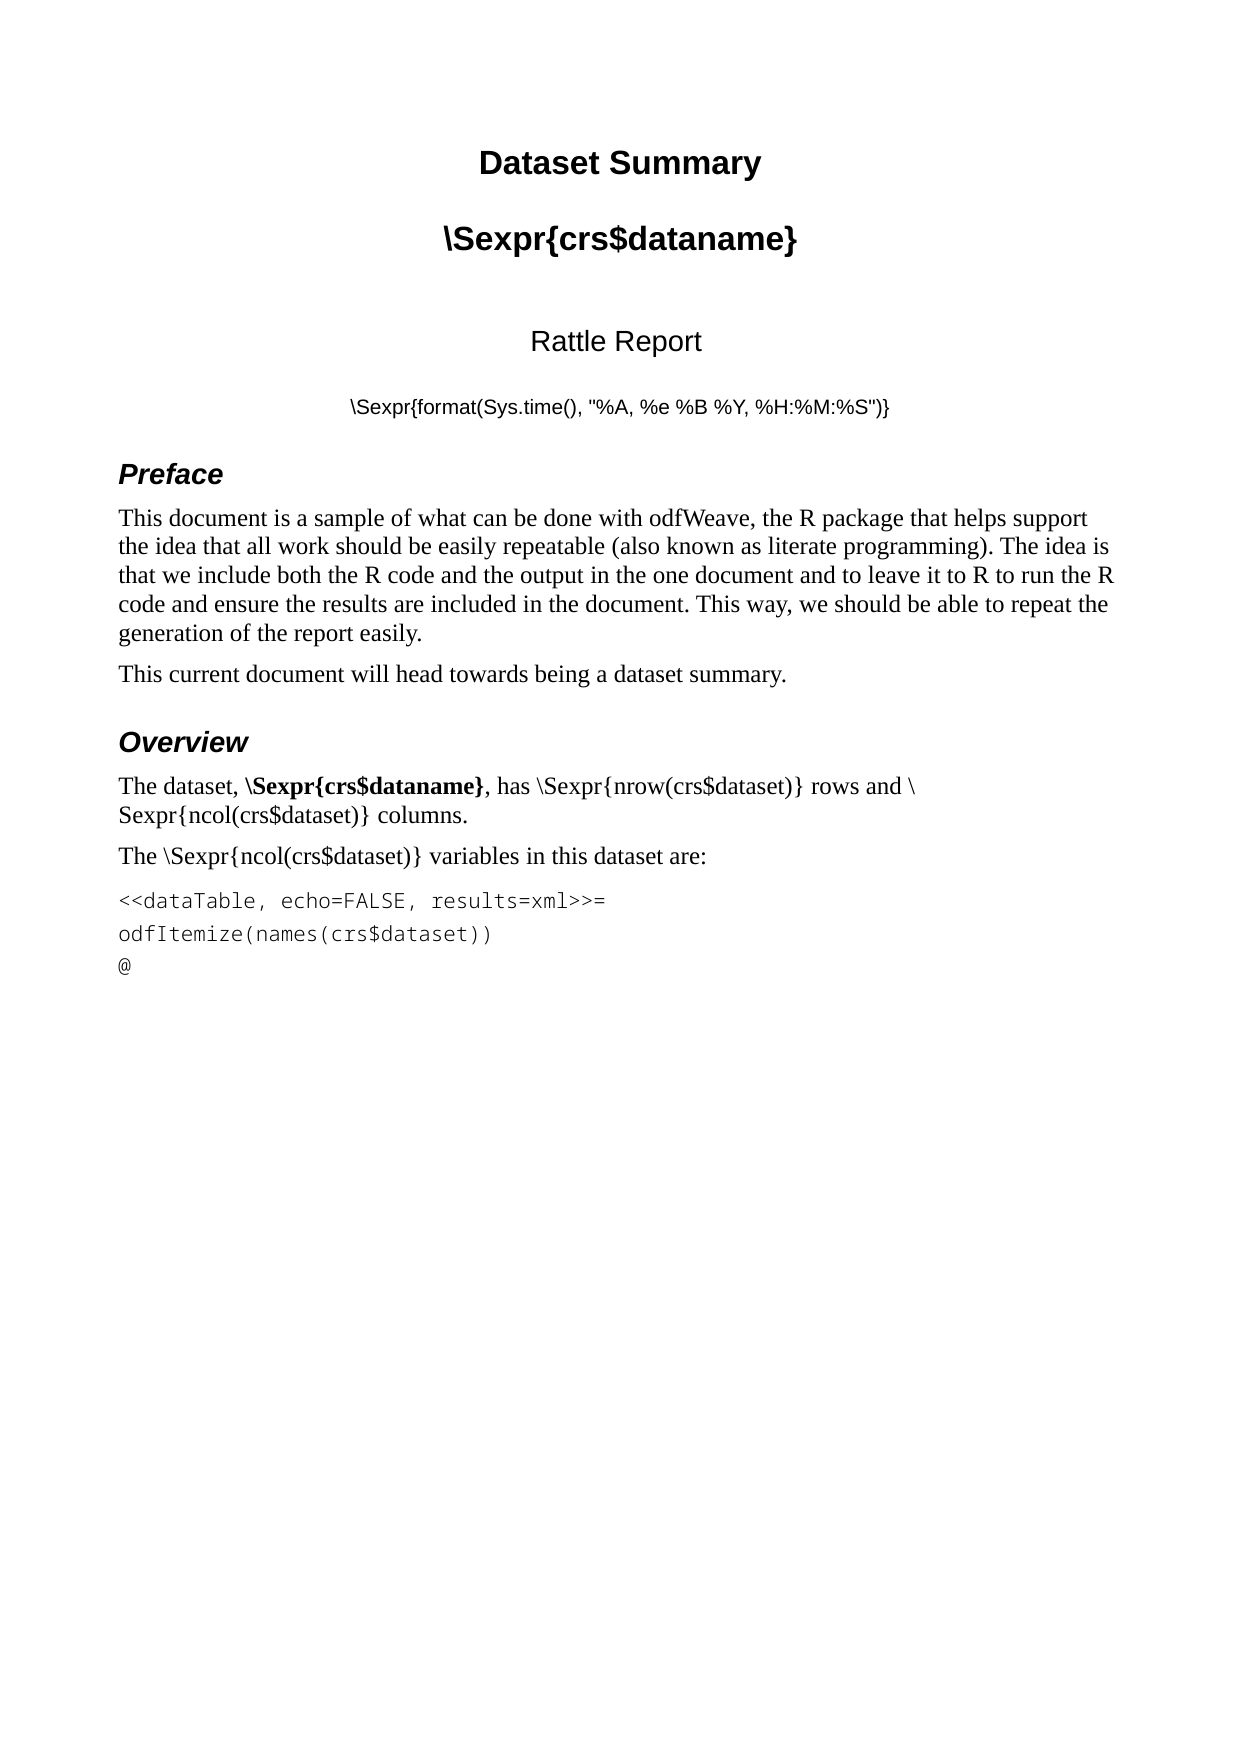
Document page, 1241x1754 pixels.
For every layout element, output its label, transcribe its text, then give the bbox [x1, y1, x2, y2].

subtitle Rattle Report [118, 324, 1122, 358]
subtitle Dataset Summary [118, 143, 1122, 182]
text The \Sexpr{ncol(crs$dataset)} variables in this dataset are: [118, 841, 1122, 870]
text @ [118, 947, 1122, 980]
subtitle \Sexpr{format(Sys.time(), "%A, %e %B %Y, %H:%M:%S")} [118, 395, 1122, 419]
text The dataset, \Sexpr{crs$dataname}, has \Sexpr{nrow(crs$dataset)} rows and \Sexpr{ncol(crs$dataset)} columns. [118, 771, 1122, 829]
text odfItemize(names(crs$dataset)) [118, 915, 1122, 947]
text This current document will head towards being a dataset summary. [118, 659, 1122, 688]
subtitle \Sexpr{crs$dataname} [118, 219, 1122, 258]
text This document is a sample of what can be done with odfWeave, the R package that helps support the idea that all work should be easily repeatable (also known as literate programming). The idea is that we include both the R code and the output in the one document and to leave it to R to run the R code and ensure the results are included in the document. This way, we should be able to repeat the generation of the report easily. [118, 503, 1122, 646]
subtitle Preface [118, 457, 1122, 490]
text <<dataTable, echo=FALSE, results=xml>>= [118, 882, 1122, 915]
subtitle Overview [118, 725, 1122, 759]
